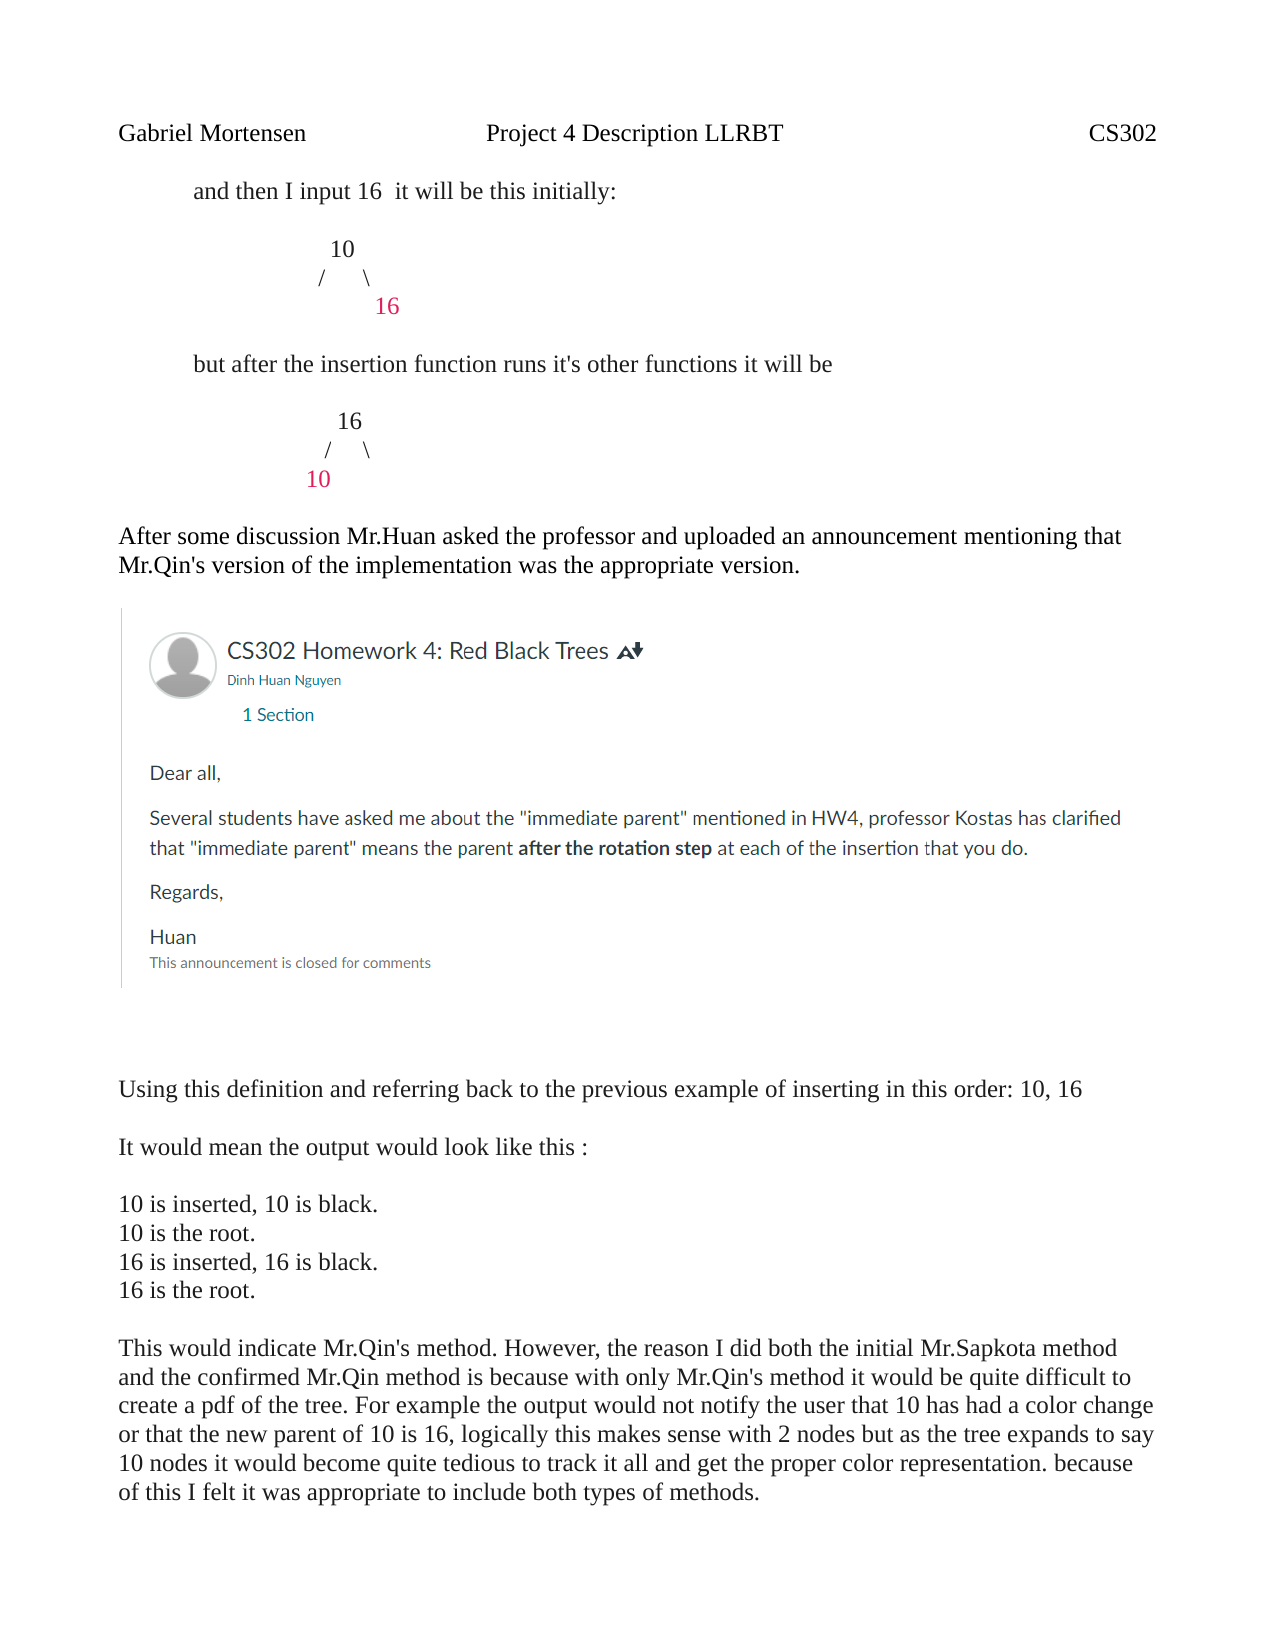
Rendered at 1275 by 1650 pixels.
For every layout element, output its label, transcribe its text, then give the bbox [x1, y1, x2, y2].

text After some discussion Mr.Huan asked the professor and uploaded an announcement mentioning that Mr.Qin's version of the implementation was the appropriate version. [118, 493, 1157, 579]
picture [118, 608, 1157, 988]
text Using this definition and referring back to the previous example of inserting in this order: 10, 16 It would mean the output would look like this : 10 is inserted, 10 is black. 10 is the root. 16 is inserted, 16 is black. 16 is the root. This would indicate Mr.Qin's method. However, the reason I did both the initial Mr.Sapkota method and the confirmed Mr.Qin method is because with only Mr.Qin's method it would be quite difficult to create a pdf of the tree. For example the output would not notify the user that 10 has had a color change or that the new parent of 10 is 16, logically this makes sense with 2 nodes but as the tree expands to say 10 nodes it would become quite tedious to track it all and get the proper color representation. because of this I felt it was appropriate to include both types of methods. [118, 1045, 1157, 1505]
list and then I input 16 it will be this initially: 10 / \ 16 but after the insertion function runs it's other functions it will be 16 / \ 10 [156, 176, 1157, 493]
